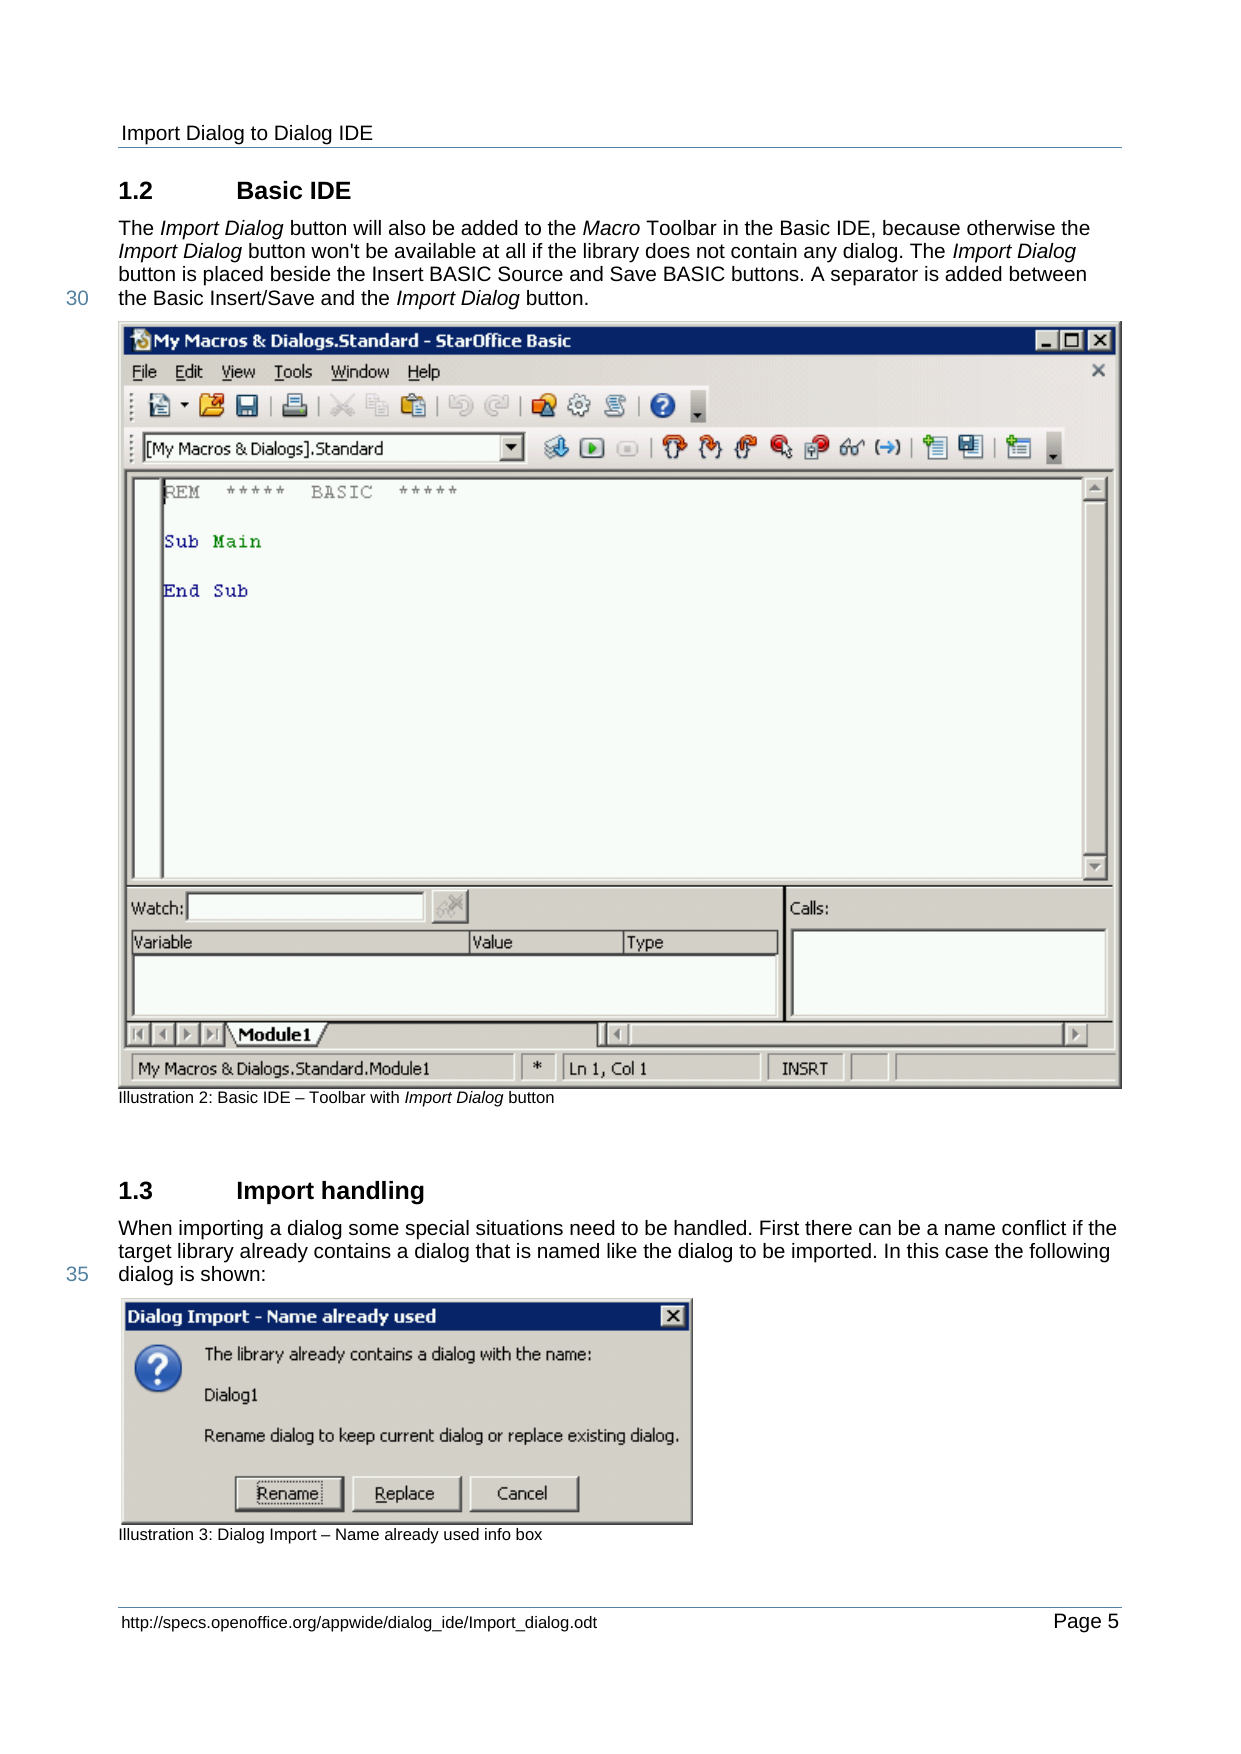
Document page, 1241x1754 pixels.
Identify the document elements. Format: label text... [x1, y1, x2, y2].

picture [121, 1298, 693, 1525]
text When importing a dialog some special situations need to be handled. First there can be a name conflict if the target library already contains a dialog that is named like the dialog to be imported. In this case the following dialog is shown: [118, 1216, 1122, 1286]
text Illustration 3: Dialog Import – Name already used info box [118, 1311, 696, 1543]
text The Import Dialog button will also be added to the Macro Toolbar in the Basic IDE, because otherwise the Import Dialog button won't be available at all if the library does not contain any dialog. The Import Dialog button is placed beside the Insert BASIC Source and Save BASIC buttons. A separator is added between the Basic Insert/Save and the Import Dialog button. [118, 216, 1122, 309]
text Illustration 2: Basic IDE – Toolbar with Import Dialog button [118, 1089, 1122, 1107]
subtitle Basic IDE [118, 177, 1122, 205]
picture [118, 321, 1122, 1089]
subtitle Import handling [118, 1176, 1122, 1204]
